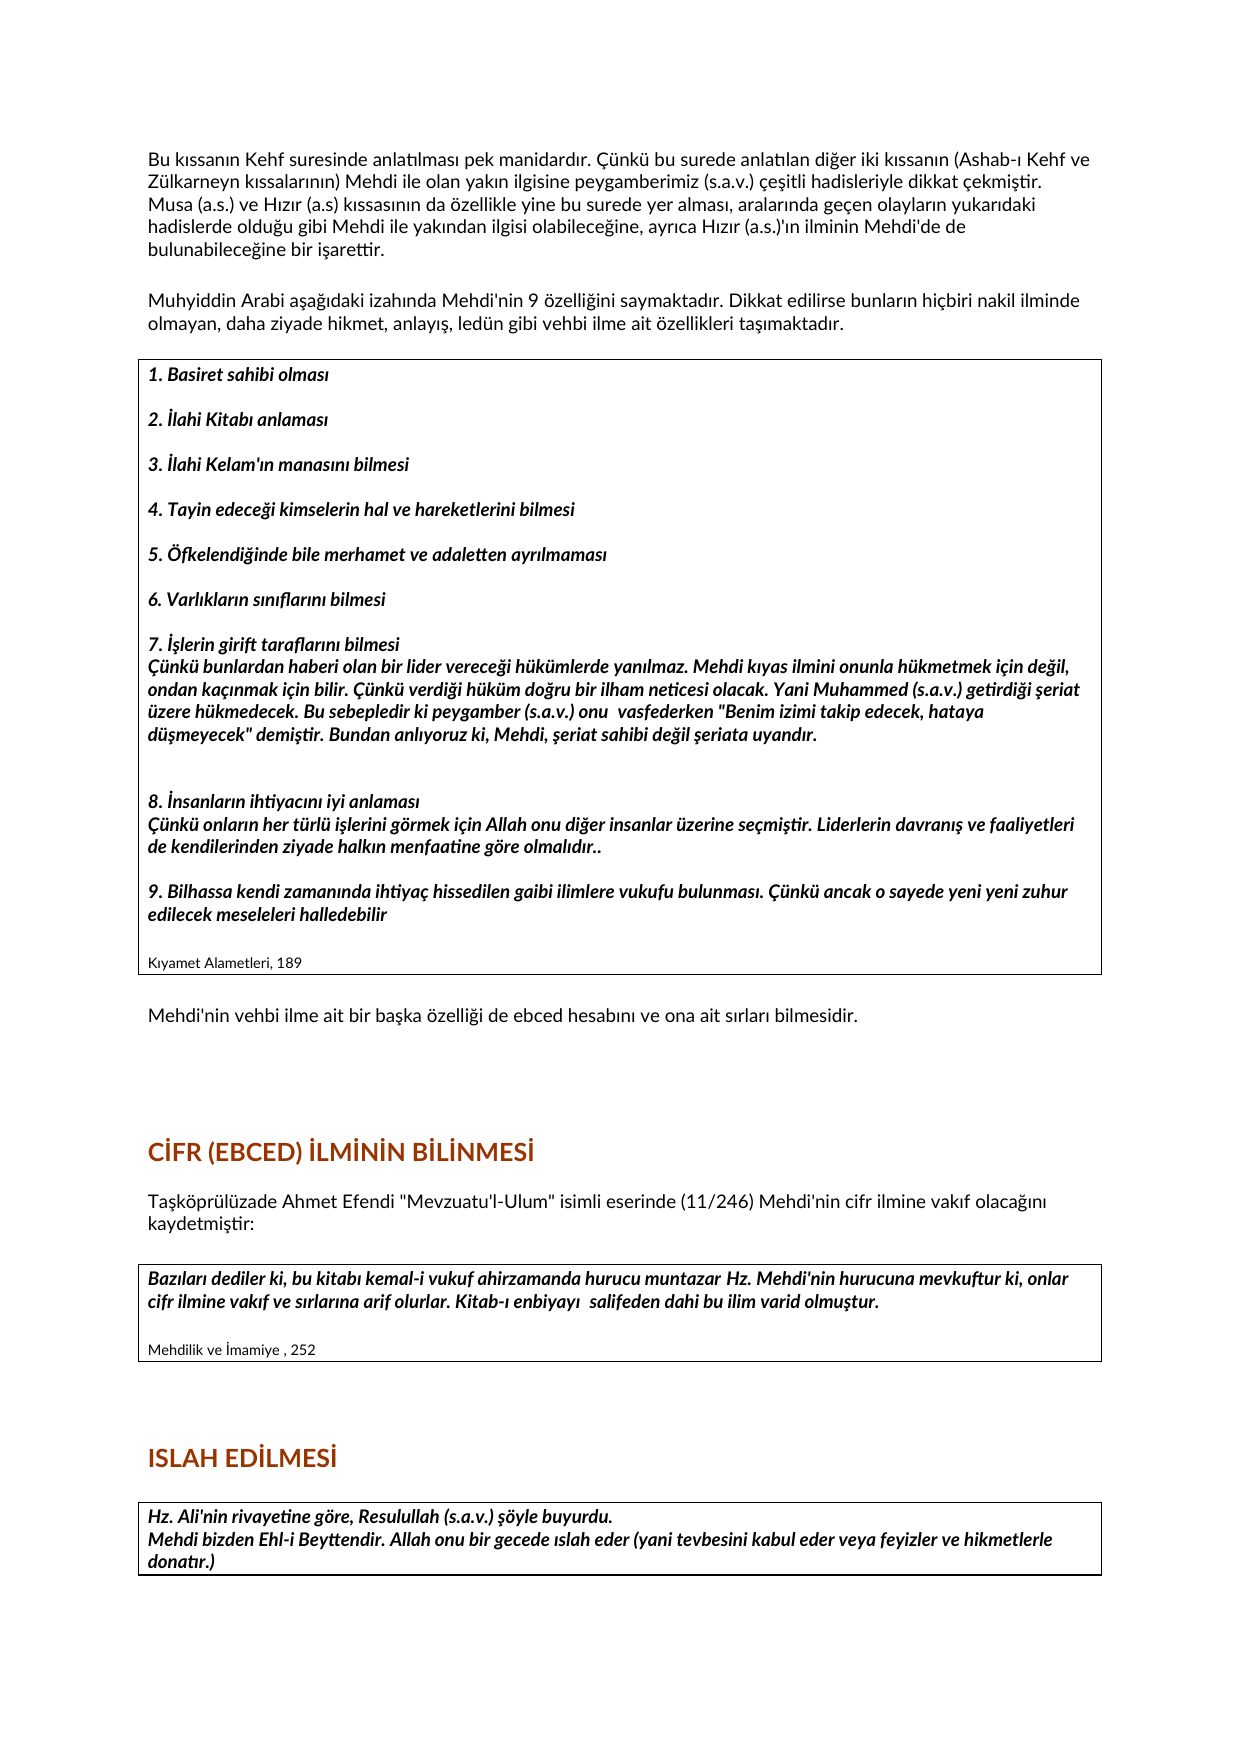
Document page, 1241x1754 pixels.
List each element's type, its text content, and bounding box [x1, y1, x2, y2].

text 7. İşlerin girift taraflarını bilmesi [148, 610, 1093, 655]
text 2. İlahi Kitabı anlaması [148, 385, 1093, 430]
text Hz. Ali'nin rivayetine göre, Resulullah (s.a.v.) şöyle buyurdu. Mehdi bizden Ehl-i Beyttendir. Allah onu bir gecede ıslah eder (yani tevbesini kabul eder veya feyizler ve hikmetlerle donatır.) [139, 1503, 1101, 1574]
text Kıyamet Alametleri, 189 [139, 951, 1101, 974]
text 6. Varlıkların sınıflarını bilmesi [148, 565, 1093, 610]
text Bazıları dediler ki, bu kitabı kemal-i vukuf ahirzamanda hurucu muntazar Hz. Mehdi'nin hurucuna mevkuftur ki, onlar cifr ilmine vakıf ve sırlarına arif olurlar. Kitab-ı enbiyayı salifeden dahi bu ilim varid olmuştur. [139, 1265, 1101, 1312]
text Mehdilik ve İmamiye , 252 [139, 1338, 1101, 1361]
text 3. İlahi Kelam'ın manasını bilmesi [148, 430, 1093, 475]
text 5. Öfkelendiğinde bile merhamet ve adaletten ayrılmaması [148, 520, 1093, 565]
text Çünkü onların her türlü işlerini görmek için Allah onu diğer insanlar üzerine seçmiştir. Liderlerin davranış ve faaliyetleri de kendilerinden ziyade halkın menfaatine göre olmalıdır.. 9. Bilhassa kendi zamanında ihtiyaç hissedilen gaibi ilimlere vukufu bulunması. Çünkü ancak o sayede yeni yeni zuhur edilecek meseleleri halledebilir [148, 812, 1093, 925]
text ISLAH EDİLMESİ [148, 1443, 1093, 1473]
text CİFR (EBCED) İLMİNİN BİLİNMESİ Taşköprülüzade Ahmet Efendi "Mevzuatu'l-Ulum" isimli eserinde (11/246) Mehdi'nin cifr ilmine vakıf olacağını kaydetmiştir: [148, 1107, 1093, 1235]
text Muhyiddin Arabi aşağıdaki izahında Mehdi'nin 9 özelliğini saymaktadır. Dikkat edilirse bunların hiçbiri nakil ilminde olmayan, daha ziyade hikmet, anlayış, ledün gibi vehbi ilme ait özellikleri taşımaktadır. [148, 289, 1093, 334]
text Çünkü bunlardan haberi olan bir lider vereceği hükümlerde yanılmaz. Mehdi kıyas ilmini onunla hükmetmek için değil, ondan kaçınmak için bilir. Çünkü verdiği hüküm doğru bir ilham neticesi olacak. Yani Muhammed (s.a.v.) getirdiği şeriat üzere hükmedecek. Bu sebepledir ki peygamber (s.a.v.) onu vasfederken "Benim izimi takip edecek, hataya düşmeyecek" demiştir. Bundan anlıyoruz ki, Mehdi, şeriat sahibi değil şeriata uyandır. [148, 655, 1093, 745]
text Bu kıssanın Kehf suresinde anlatılması pek manidardır. Çünkü bu surede anlatılan diğer iki kıssanın (Ashab-ı Kehf ve Zülkarneyn kıssalarının) Mehdi ile olan yakın ilgisine peygamberimiz (s.a.v.) çeşitli hadisleriyle dikkat çekmiştir. Musa (a.s.) ve Hızır (a.s) kıssasının da özellikle yine bu surede yer alması, aralarında geçen olayların yukarıdaki hadislerde olduğu gibi Mehdi ile yakından ilgisi olabileceğine, ayrıca Hızır (a.s.)'ın ilminin Mehdi'de de bulunabileceğine bir işarettir. [148, 148, 1093, 260]
text Mehdi'nin vehbi ilme ait bir başka özelliği de ebced hesabını ve ona ait sırları bilmesidir. [148, 1004, 1093, 1026]
text 8. İnsanların ihtiyacını iyi anlaması [148, 767, 1093, 812]
text 1. Basiret sahibi olması [139, 360, 1101, 385]
text 4. Tayin edeceği kimselerin hal ve hareketlerini bilmesi [148, 475, 1093, 520]
